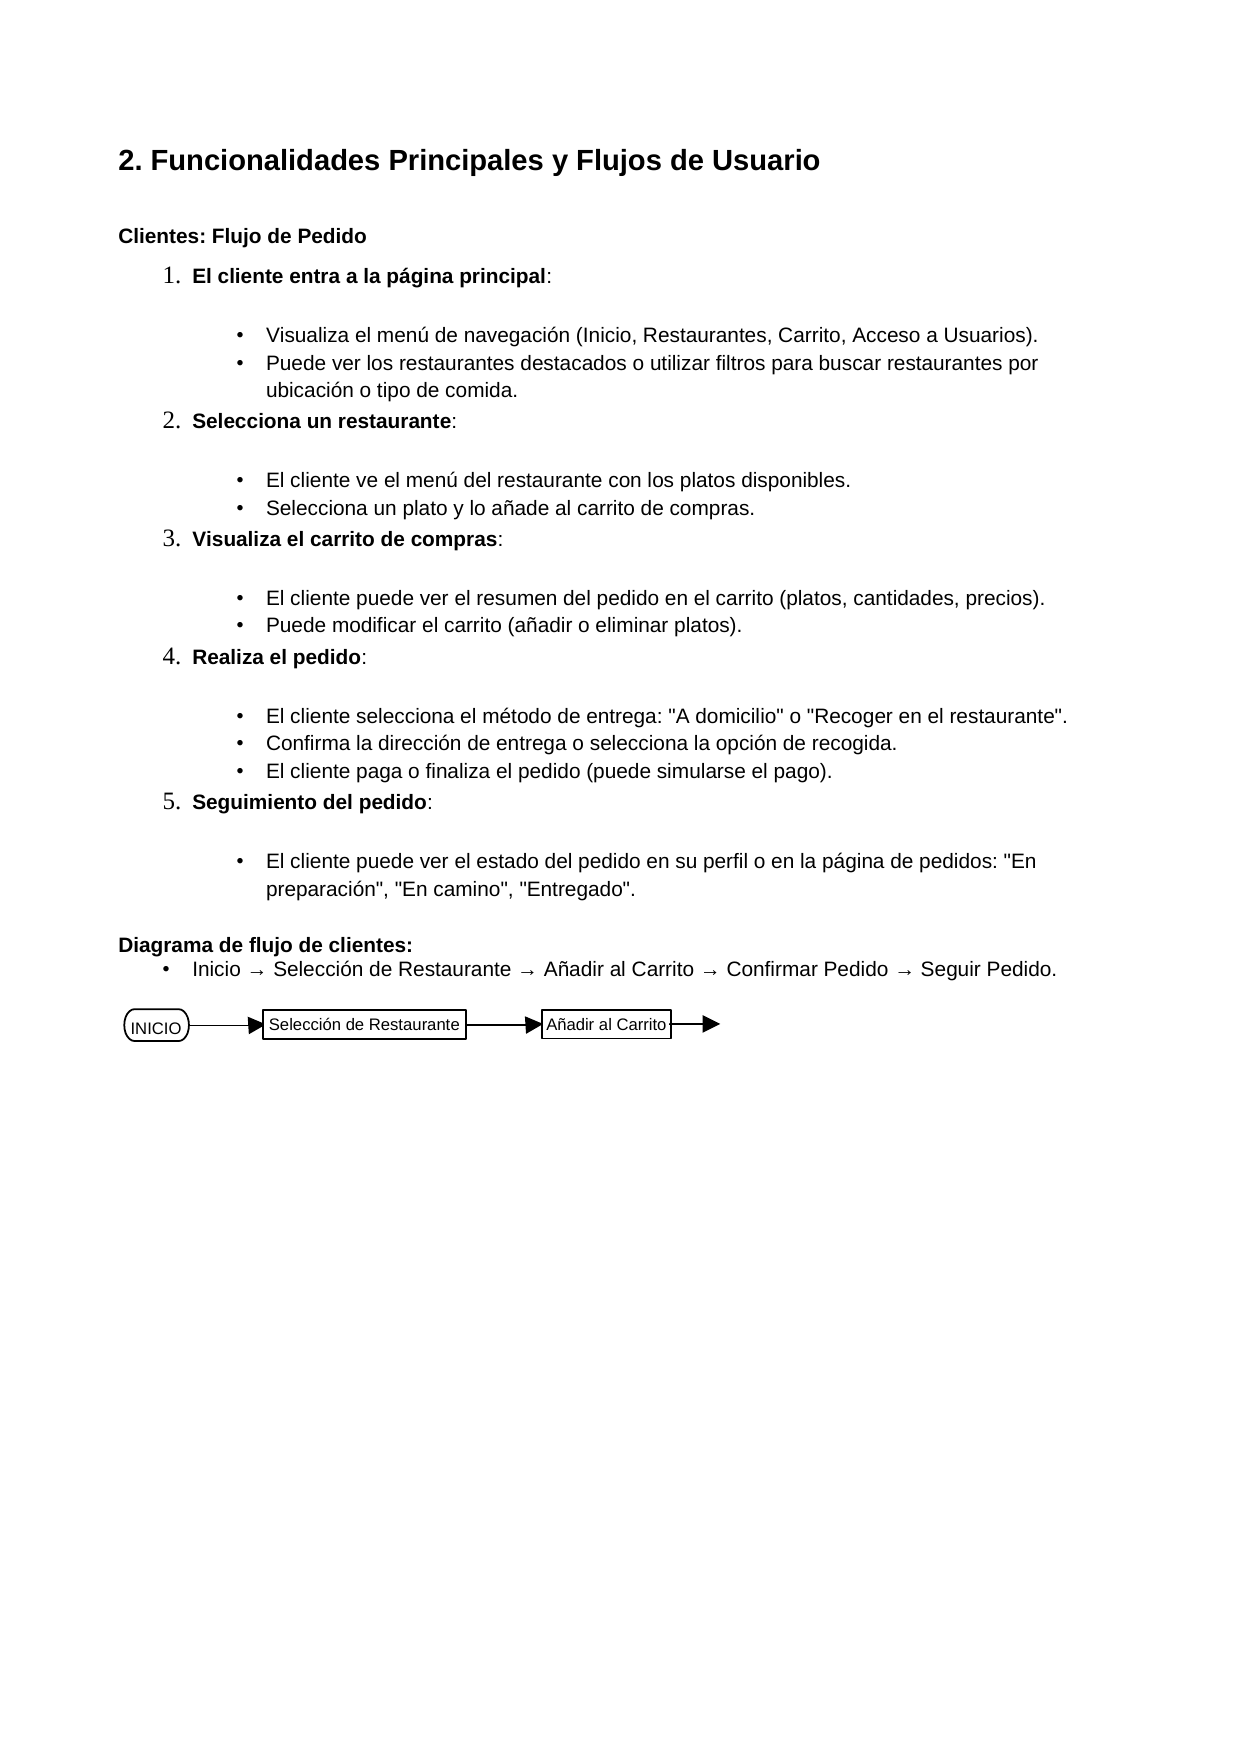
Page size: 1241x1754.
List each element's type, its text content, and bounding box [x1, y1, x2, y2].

list Puede ver los restaurantes destacados o utilizar filtros para buscar restaurantes por ubicación o tipo de comida. [236, 350, 1122, 402]
list El cliente selecciona el método de entrega: "A domicilio" o "Recoger en el restaurante". [236, 703, 1122, 727]
list Selecciona un plato y lo añade al carrito de compras. [236, 496, 1122, 520]
text Diagrama de flujo de clientes: [118, 933, 1122, 957]
list El cliente entra a la página principal: [162, 260, 1122, 289]
list El cliente ve el menú del restaurante con los platos disponibles. [236, 468, 1122, 492]
list El cliente puede ver el resumen del pedido en el carrito (platos, cantidades, precios). [236, 586, 1122, 610]
text 2. Funcionalidades Principales y Flujos de Usuario [118, 143, 1122, 177]
list El cliente puede ver el estado del pedido en su perfil o en la página de pedidos: "En preparación", "En camino", "Entregado". [236, 849, 1122, 900]
list Seguimiento del pedido: [162, 786, 1122, 815]
list Selecciona un restaurante: [162, 406, 1122, 434]
list El cliente paga o finaliza el pedido (puede simularse el pago). [236, 759, 1122, 783]
list Visualiza el carrito de compras: [162, 523, 1122, 552]
subtitle Clientes: Flujo de Pedido [118, 224, 1122, 248]
list Puede modificar el carrito (añadir o eliminar platos). [236, 613, 1122, 637]
list Realiza el pedido: [162, 641, 1122, 670]
list Confirma la dirección de entrega o selecciona la opción de recogida. [236, 731, 1122, 755]
list Inicio → Selección de Restaurante → Añadir al Carrito → Confirmar Pedido → Seguir Pedido. [162, 957, 1122, 981]
list Visualiza el menú de navegación (Inicio, Restaurantes, Carrito, Acceso a Usuarios). [236, 323, 1122, 347]
